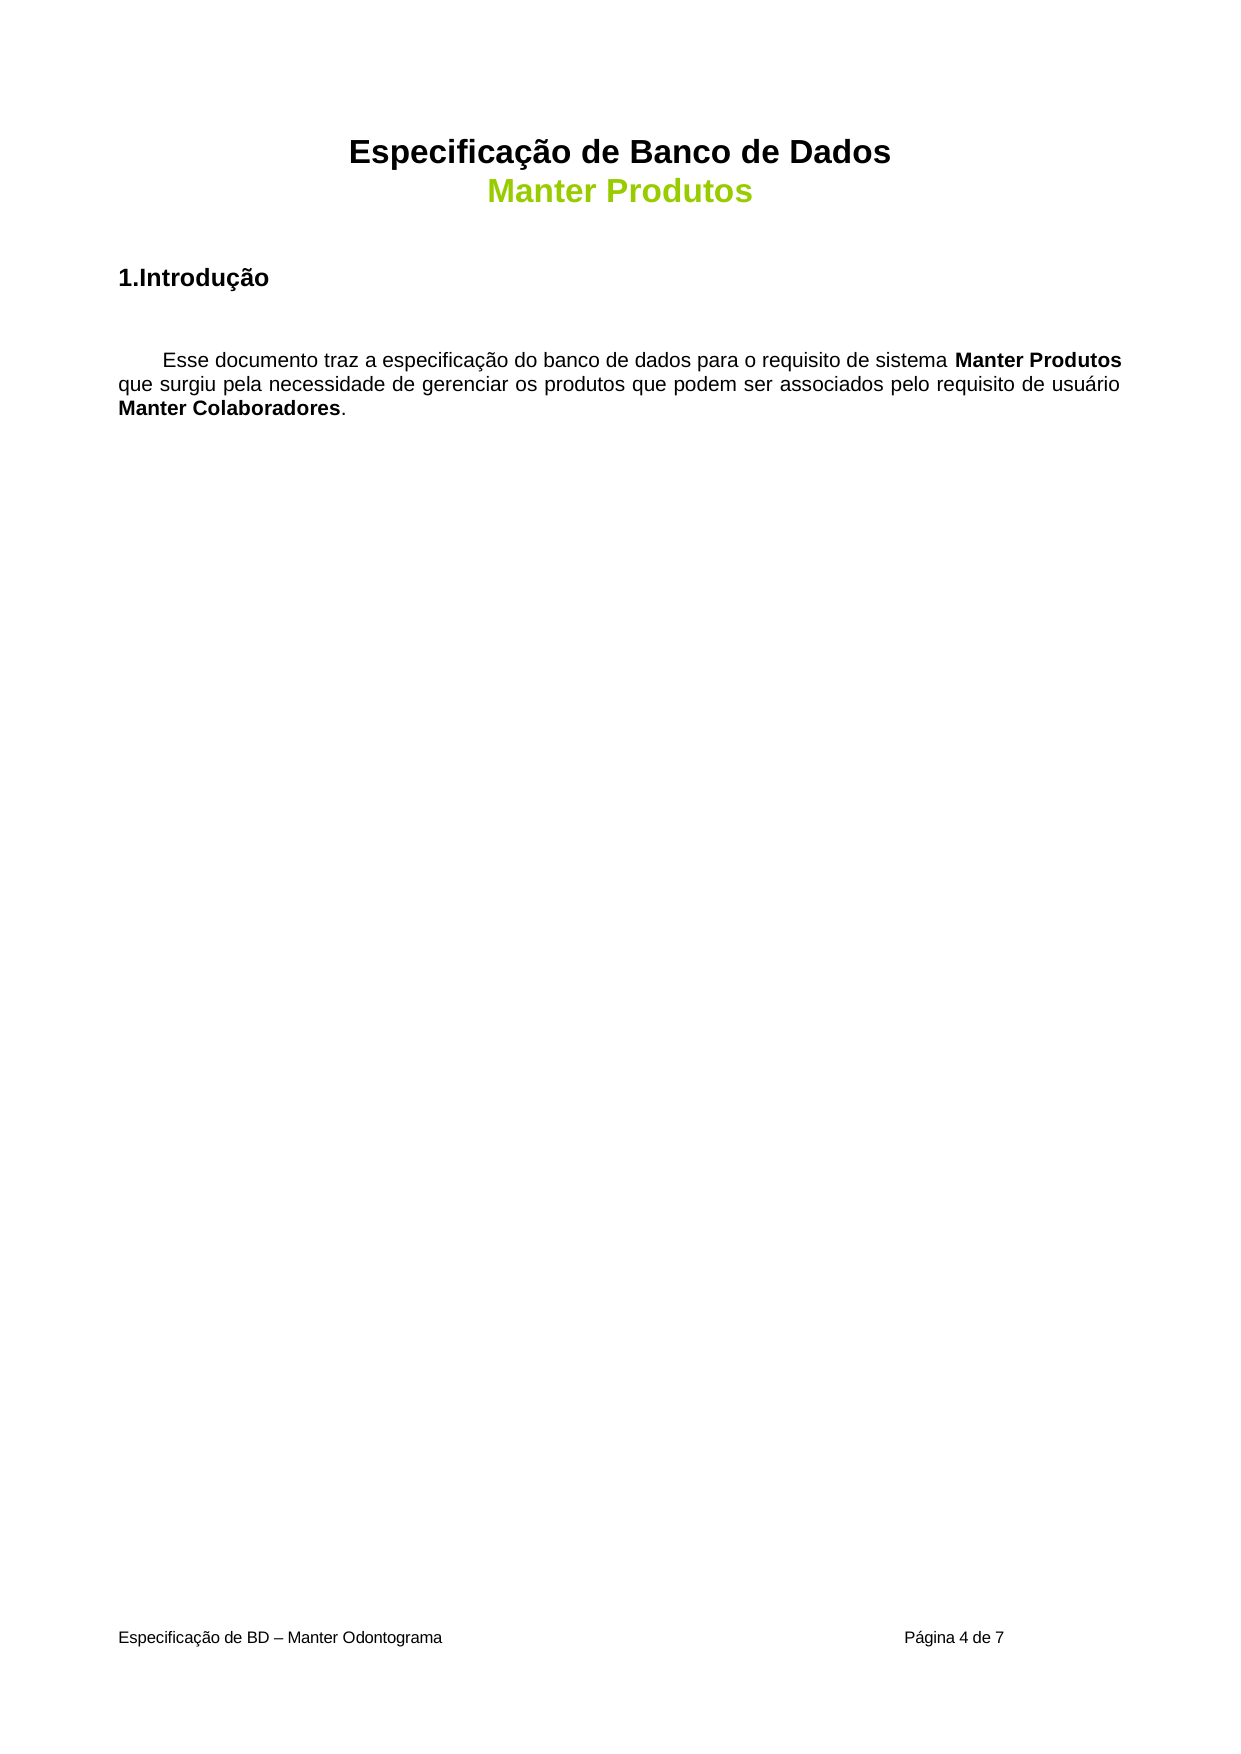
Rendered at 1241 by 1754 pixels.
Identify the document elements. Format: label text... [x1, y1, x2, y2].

title Especificação de Banco de Dados [118, 132, 1122, 171]
text Esse documento traz a especificação do banco de dados para o requisito de sistema Manter Produtos que surgiu pela necessidade de gerenciar os produtos que podem ser associados pelo requisito de usuário Manter Colaboradores. [118, 347, 1122, 420]
title Manter Produtos [118, 171, 1122, 209]
subtitle Introdução [118, 263, 1122, 292]
